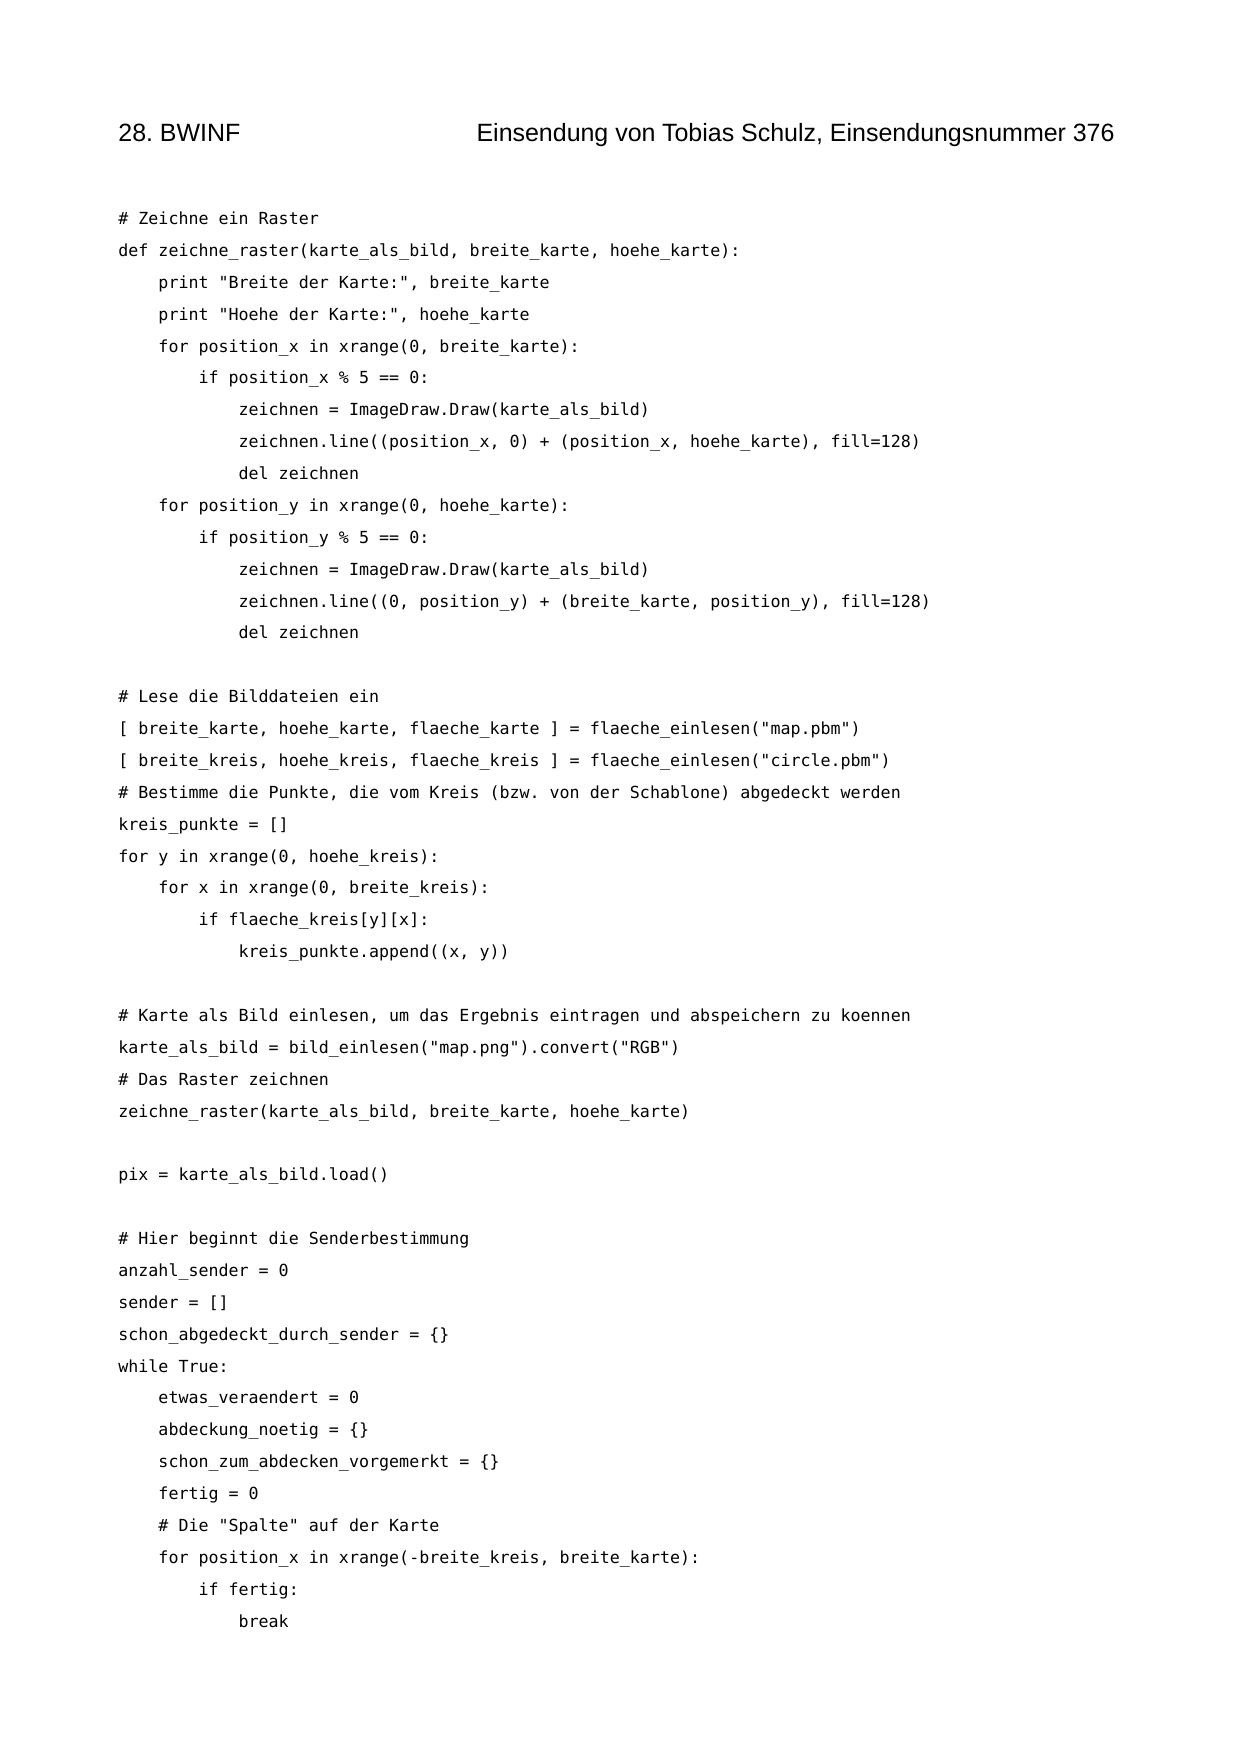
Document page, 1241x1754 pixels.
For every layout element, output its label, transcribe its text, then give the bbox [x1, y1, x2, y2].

text while True: [118, 1356, 1122, 1376]
text del zeichnen [118, 623, 1122, 643]
text for x in xrange(0, breite_kreis): [118, 878, 1122, 898]
text [ breite_karte, hoehe_karte, flaeche_karte ] = flaeche_einlesen("map.pbm") [118, 719, 1122, 738]
text # Bestimme die Punkte, die vom Kreis (bzw. von der Schablone) abgedeckt werden [118, 783, 1122, 802]
text # Hier beginnt die Senderbestimmung [118, 1229, 1122, 1248]
text for position_x in xrange(0, breite_karte): [118, 336, 1122, 356]
text zeichne_raster(karte_als_bild, breite_karte, hoehe_karte) [118, 1101, 1122, 1121]
text abdeckung_noetig = {} [118, 1420, 1122, 1439]
text zeichnen.line((position_x, 0) + (position_x, hoehe_karte), fill=128) [118, 432, 1122, 451]
text kreis_punkte.append((x, y)) [118, 942, 1122, 961]
text if position_y % 5 == 0: [118, 528, 1122, 547]
text for position_y in xrange(0, hoehe_karte): [118, 496, 1122, 515]
text if flaeche_kreis[y][x]: [118, 910, 1122, 929]
text zeichnen = ImageDraw.Draw(karte_als_bild) [118, 400, 1122, 419]
text schon_abgedeckt_durch_sender = {} [118, 1324, 1122, 1344]
text del zeichnen [118, 464, 1122, 483]
text karte_als_bild = bild_einlesen("map.png").convert("RGB") [118, 1038, 1122, 1057]
text # Zeichne ein Raster [118, 209, 1122, 228]
text pix = karte_als_bild.load() [118, 1165, 1122, 1184]
text zeichnen = ImageDraw.Draw(karte_als_bild) [118, 559, 1122, 579]
text anzahl_sender = 0 [118, 1261, 1122, 1280]
text etwas_veraendert = 0 [118, 1388, 1122, 1408]
text [ breite_kreis, hoehe_kreis, flaeche_kreis ] = flaeche_einlesen("circle.pbm") [118, 751, 1122, 770]
text for y in xrange(0, hoehe_kreis): [118, 846, 1122, 866]
text for position_x in xrange(-breite_kreis, breite_karte): [118, 1548, 1122, 1567]
text kreis_punkte = [] [118, 814, 1122, 834]
text schon_zum_abdecken_vorgemerkt = {} [118, 1452, 1122, 1471]
text print "Breite der Karte:", breite_karte [118, 273, 1122, 292]
text print "Hoehe der Karte:", hoehe_karte [118, 304, 1122, 324]
text zeichnen.line((0, position_y) + (breite_karte, position_y), fill=128) [118, 591, 1122, 611]
text if position_x % 5 == 0: [118, 368, 1122, 388]
text # Karte als Bild einlesen, um das Ergebnis eintragen und abspeichern zu koennen [118, 1006, 1122, 1025]
text # Lese die Bilddateien ein [118, 687, 1122, 706]
text def zeichne_raster(karte_als_bild, breite_karte, hoehe_karte): [118, 241, 1122, 260]
text fertig = 0 [118, 1484, 1122, 1503]
text break [118, 1611, 1122, 1631]
text # Die "Spalte" auf der Karte [118, 1516, 1122, 1535]
text sender = [] [118, 1293, 1122, 1312]
text if fertig: [118, 1579, 1122, 1599]
text # Das Raster zeichnen [118, 1069, 1122, 1089]
